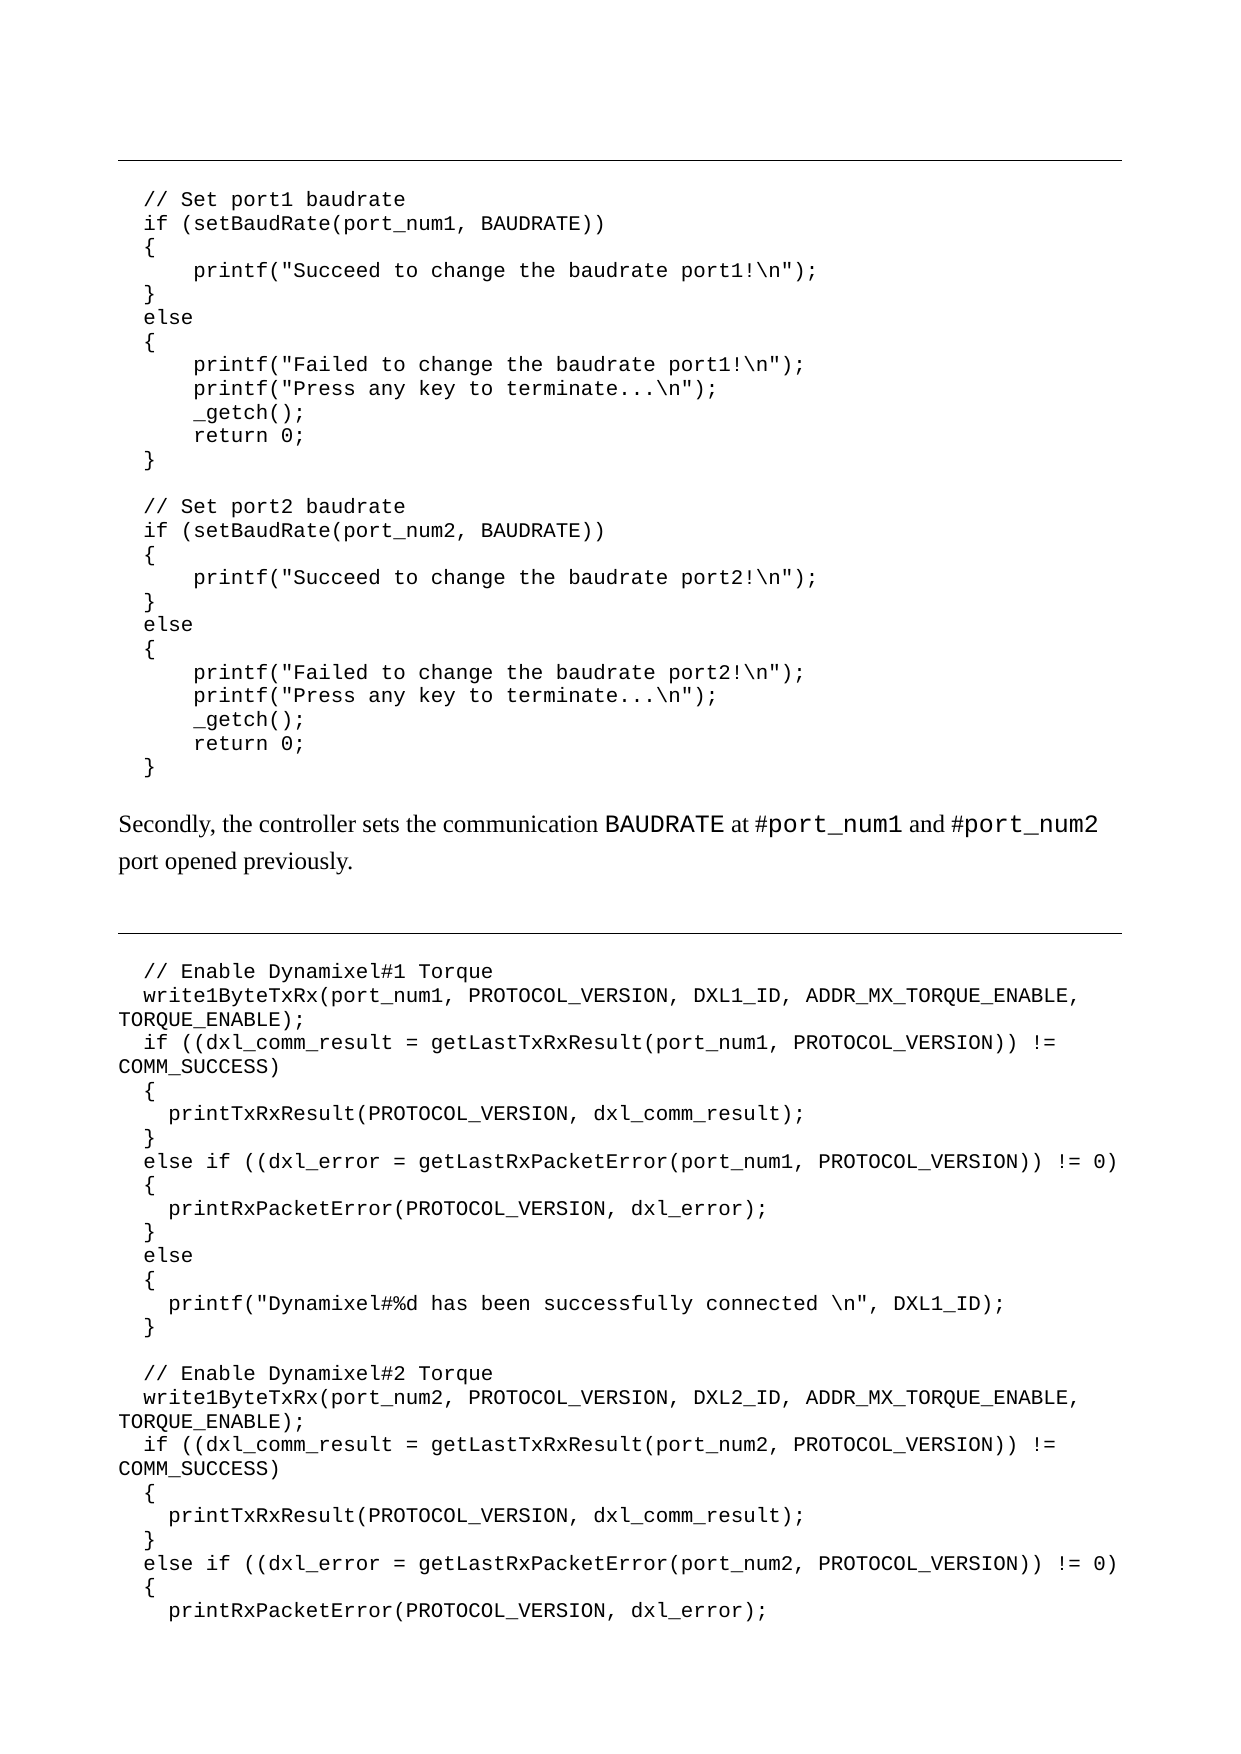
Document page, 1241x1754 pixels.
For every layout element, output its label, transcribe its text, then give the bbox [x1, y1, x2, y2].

text Secondly, the controller sets the communication BAUDRATE at #port_num1 and #port_num2 port opened previously. [118, 809, 1122, 875]
text { [118, 543, 1122, 567]
text { [118, 1482, 1122, 1505]
text else [118, 1245, 1122, 1269]
text } [118, 1316, 1122, 1340]
text { [118, 1576, 1122, 1600]
text } [118, 449, 1122, 473]
text // Set port1 baudrate [118, 189, 1122, 212]
text else if ((dxl_error = getLastRxPacketError(port_num2, PROTOCOL_VERSION)) != 0) [118, 1553, 1122, 1576]
text printf("Press any key to terminate...\n"); [118, 685, 1122, 709]
text { [118, 638, 1122, 662]
text printf("Failed to change the baudrate port1!\n"); [118, 354, 1122, 378]
text { [118, 1269, 1122, 1292]
text } [118, 1127, 1122, 1151]
text } [118, 283, 1122, 307]
text { [118, 1080, 1122, 1103]
text else [118, 614, 1122, 638]
text printRxPacketError(PROTOCOL_VERSION, dxl_error); [118, 1600, 1122, 1623]
text { [118, 1174, 1122, 1198]
text printf("Press any key to terminate...\n"); [118, 378, 1122, 402]
text } [118, 591, 1122, 614]
text printTxRxResult(PROTOCOL_VERSION, dxl_comm_result); [118, 1103, 1122, 1127]
text printf("Succeed to change the baudrate port2!\n"); [118, 567, 1122, 591]
text if ((dxl_comm_result = getLastTxRxResult(port_num2, PROTOCOL_VERSION)) != COMM_SUCCESS) [118, 1434, 1122, 1482]
text _getch(); [118, 709, 1122, 733]
text printf("Succeed to change the baudrate port1!\n"); [118, 260, 1122, 283]
text } [118, 1529, 1122, 1553]
text { [118, 331, 1122, 354]
text // Enable Dynamixel#1 Torque [118, 961, 1122, 985]
text printf("Failed to change the baudrate port2!\n"); [118, 662, 1122, 685]
text if ((dxl_comm_result = getLastTxRxResult(port_num1, PROTOCOL_VERSION)) != COMM_SUCCESS) [118, 1032, 1122, 1080]
text // Enable Dynamixel#2 Torque [118, 1363, 1122, 1387]
text printTxRxResult(PROTOCOL_VERSION, dxl_comm_result); [118, 1505, 1122, 1529]
text if (setBaudRate(port_num2, BAUDRATE)) [118, 520, 1122, 543]
text else [118, 307, 1122, 331]
text _getch(); [118, 402, 1122, 425]
text if (setBaudRate(port_num1, BAUDRATE)) [118, 212, 1122, 236]
text } [118, 756, 1122, 780]
text { [118, 236, 1122, 260]
text printf("Dynamixel#%d has been successfully connected \n", DXL1_ID); [118, 1292, 1122, 1316]
text printRxPacketError(PROTOCOL_VERSION, dxl_error); [118, 1198, 1122, 1222]
text // Set port2 baudrate [118, 496, 1122, 520]
text return 0; [118, 733, 1122, 756]
text } [118, 1222, 1122, 1245]
text write1ByteTxRx(port_num2, PROTOCOL_VERSION, DXL2_ID, ADDR_MX_TORQUE_ENABLE, TORQUE_ENABLE); [118, 1387, 1122, 1434]
text write1ByteTxRx(port_num1, PROTOCOL_VERSION, DXL1_ID, ADDR_MX_TORQUE_ENABLE, TORQUE_ENABLE); [118, 985, 1122, 1032]
text return 0; [118, 425, 1122, 449]
text else if ((dxl_error = getLastRxPacketError(port_num1, PROTOCOL_VERSION)) != 0) [118, 1151, 1122, 1174]
